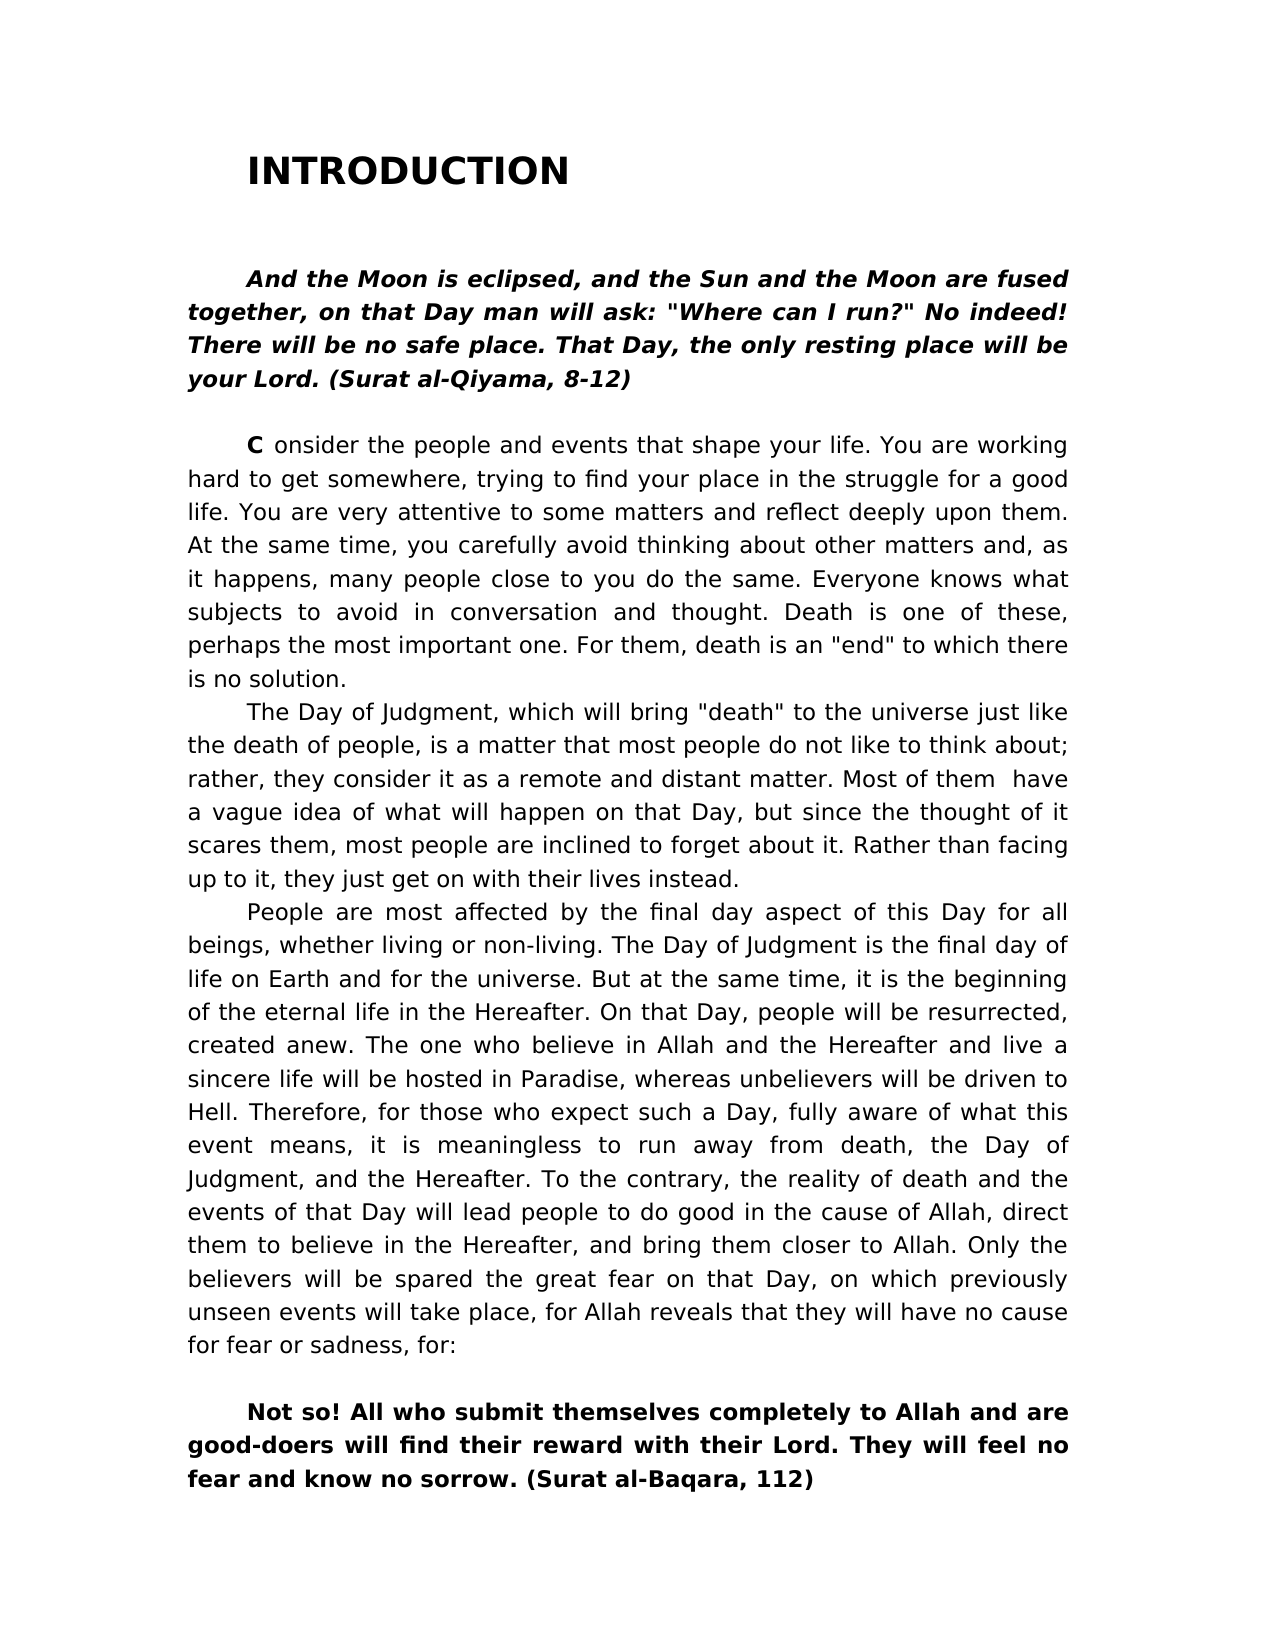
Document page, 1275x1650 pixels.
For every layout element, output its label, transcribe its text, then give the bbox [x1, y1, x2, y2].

text Not so! All who submit themselves completely to Allah and are good-doers will find their reward with their Lord. They will feel no fear and know no sorrow. (Surat al-Baqara, 112) [187, 1394, 1070, 1494]
text And the Moon is eclipsed, and the Sun and the Moon are fused together, on that Day man will ask: "Where can I run?" No indeed! There will be no safe place. That Day, the only resting place will be your Lord. (Surat al-Qiyama, 8-12) [187, 260, 1070, 394]
text The Day of Judgment, which will bring "death" to the universe just like the death of people, is a matter that most people do not like to think about; rather, they consider it as a remote and distant matter. Most of them have a vague idea of what will happen on that Day, but since the thought of it scares them, most people are inclined to forget about it. Rather than facing up to it, they just get on with their lives instead. [187, 694, 1070, 894]
text People are most affected by the final day aspect of this Day for all beings, whether living or non-living. The Day of Judgment is the final day of life on Earth and for the universe. But at the same time, it is the beginning of the eternal life in the Hereafter. On that Day, people will be resurrected, created anew. The one who believe in Allah and the Hereafter and live a sincere life will be hosted in Paradise, whereas unbelievers will be driven to Hell. Therefore, for those who expect such a Day, fully aware of what this event means, it is meaningless to run away from death, the Day of Judgment, and the Hereafter. To the contrary, the reality of death and the events of that Day will lead people to do good in the cause of Allah, direct them to believe in the Hereafter, and bring them closer to Allah. Only the believers will be spared the great fear on that Day, on which previously unseen events will take place, for Allah reveals that they will have no cause for fear or sadness, for: [187, 894, 1070, 1360]
text Consider the people and events that shape your life. You are working hard to get somewhere, trying to find your place in the struggle for a good life. You are very attentive to some matters and reflect deeply upon them. At the same time, you carefully avoid thinking about other matters and, as it happens, many people close to you do the same. Everyone knows what subjects to avoid in conversation and thought. Death is one of these, perhaps the most important one. For them, death is an "end" to which there is no solution. [187, 427, 1070, 694]
text INTRODUCTION [187, 150, 1070, 194]
